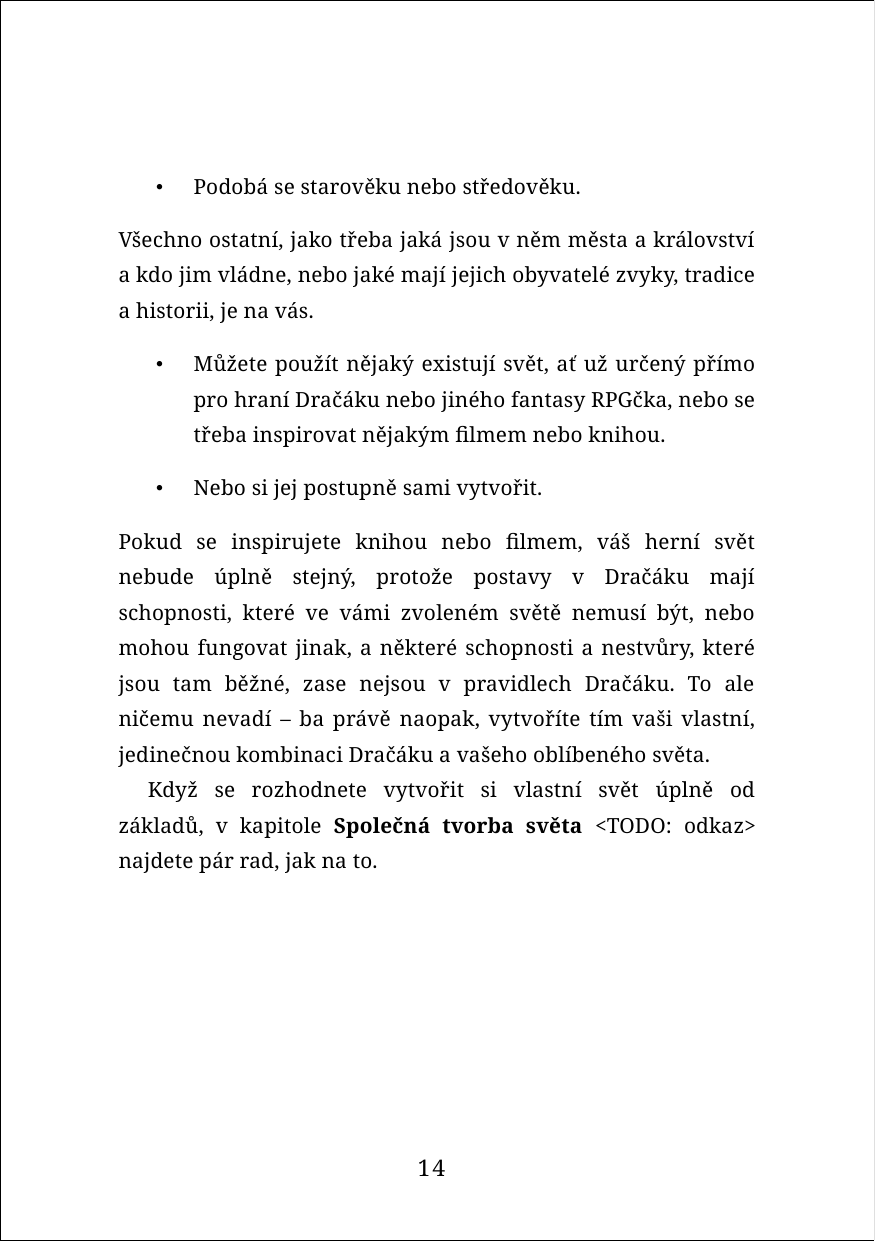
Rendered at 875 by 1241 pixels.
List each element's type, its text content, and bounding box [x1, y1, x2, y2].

text Všechno ostatní, jako třeba jaká jsou v něm města a království a kdo jim vládne, nebo jaké mají jejich obyvatelé zvyky, tradice a historii, je na vás. [118, 225, 756, 324]
list Podobá se starověku nebo středověku. [156, 172, 756, 200]
list Nebo si jej postupně sami vytvořit. [156, 473, 756, 502]
text Pokud se inspirujete knihou nebo filmem, váš herní svět nebude úplně stejný, protože postavy v Dračáku mají schopnosti, které ve vámi zvoleném světě nemusí být, nebo mohou fungovat jinak, a některé schopnosti a nestvůry, které jsou tam běžné, zase nejsou v pravidlech Dračáku. To ale ničemu nevadí – ba právě naopak, vytvoříte tím vaši vlastní, jedinečnou kombinaci Dračáku a vašeho oblíbeného světa. Když se rozhodnete vytvořit si vlastní svět úplně od základů, v kapitole Společná tvorba světa <TODO: odkaz> najdete pár rad, jak na to. [118, 527, 756, 875]
list Můžete použít nějaký existují svět, ať už určený přímo pro hraní Dračáku nebo jiného fantasy RPGčka, nebo se třeba inspirovat nějakým filmem nebo knihou. [156, 349, 756, 449]
